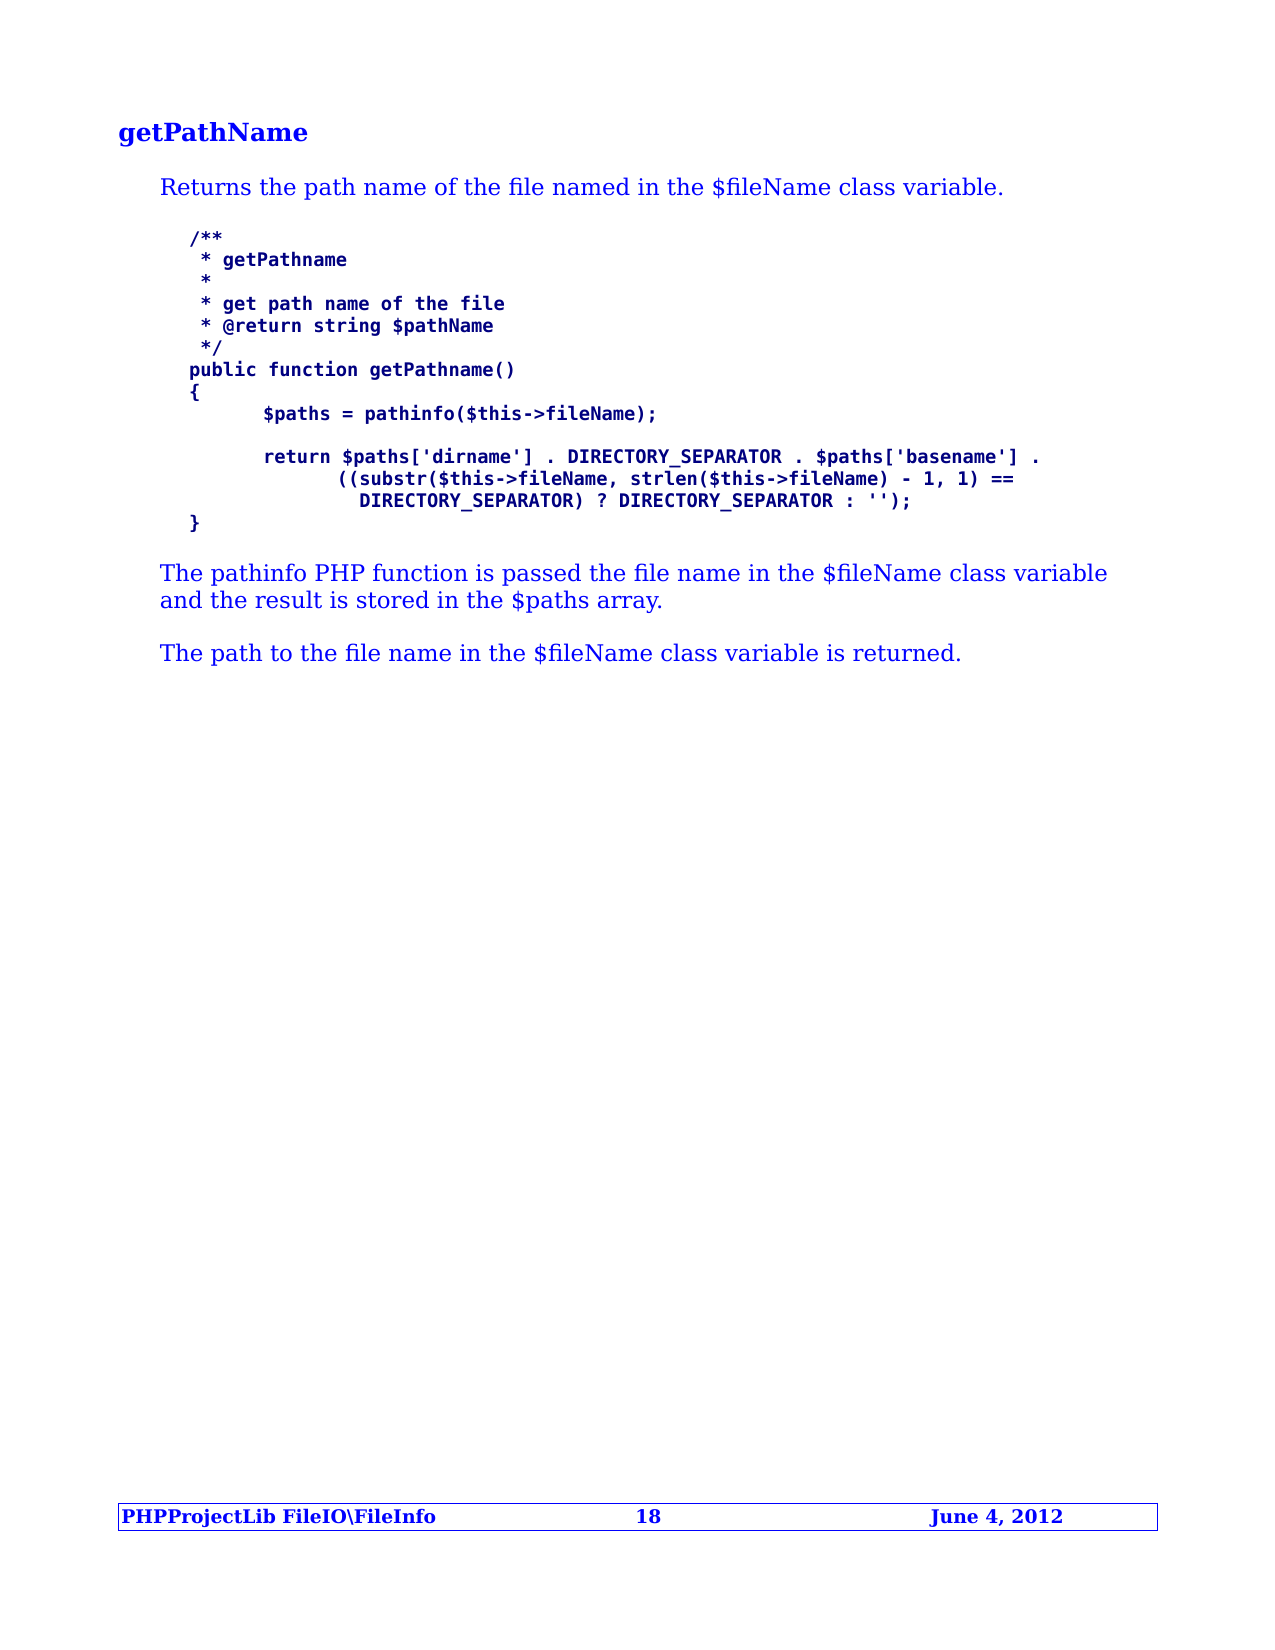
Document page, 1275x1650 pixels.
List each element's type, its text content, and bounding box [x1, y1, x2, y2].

list /** [189, 227, 1157, 249]
list return $paths['dirname'] . DIRECTORY_SEPARATOR . $paths['basename'] . ((substr($this->fileName, strlen($this->fileName) - 1, 1) == DIRECTORY_SEPARATOR) ? DIRECTORY_SEPARATOR : ''); [189, 446, 1157, 512]
text The pathinfo PHP function is passed the file name in the $fileName class variable and the result is stored in the $paths array. [159, 560, 1157, 614]
list public function getPathname() [189, 359, 1157, 381]
list */ [189, 337, 1157, 359]
text The path to the file name in the $fileName class variable is returned. [159, 640, 1157, 667]
title getPathName [118, 118, 1157, 147]
list * @return string $pathName [189, 315, 1157, 337]
list { [189, 381, 1157, 402]
list * getPathname [189, 249, 1157, 271]
list * get path name of the file [189, 293, 1157, 315]
list } [189, 512, 1157, 534]
list * [189, 271, 1157, 293]
text Returns the path name of the file named in the $fileName class variable. [159, 174, 1157, 201]
list $paths = pathinfo($this->fileName); [189, 402, 1157, 424]
